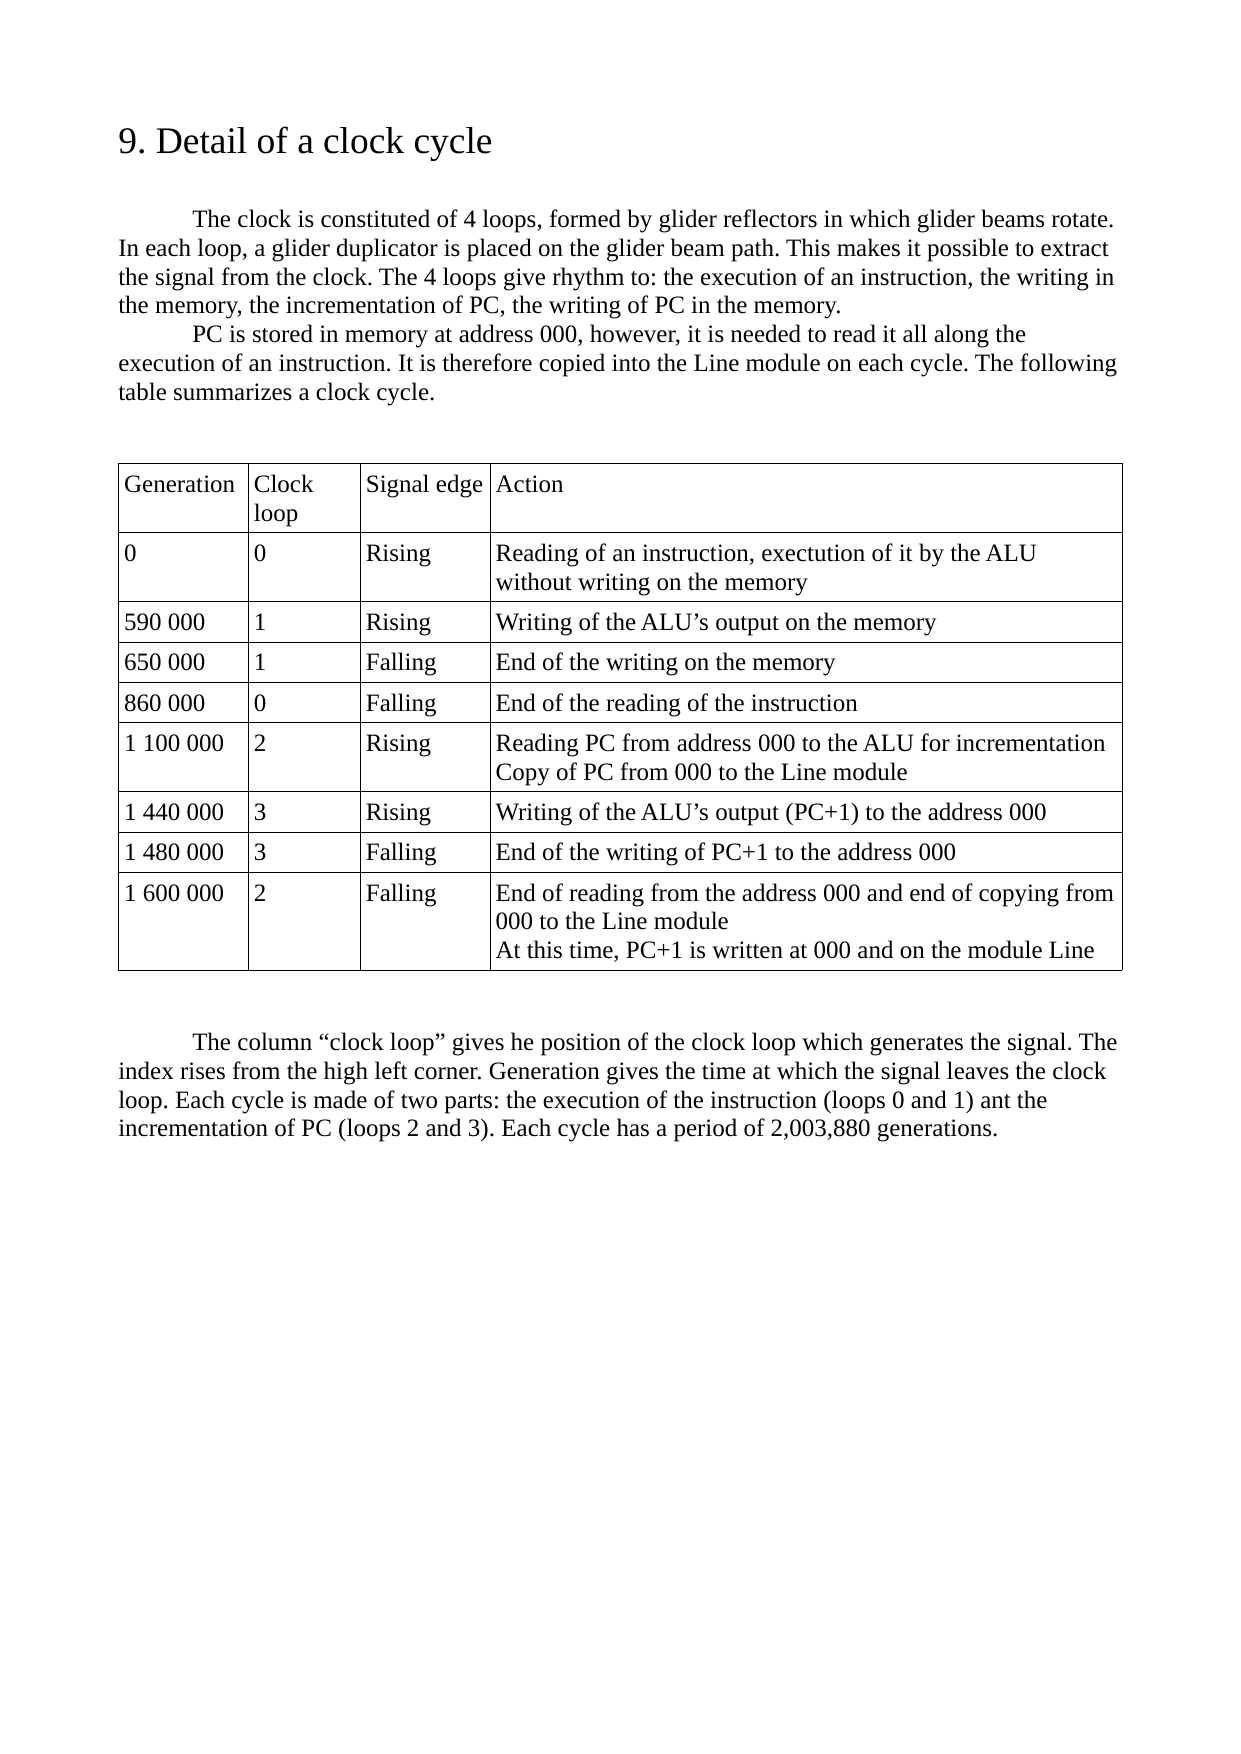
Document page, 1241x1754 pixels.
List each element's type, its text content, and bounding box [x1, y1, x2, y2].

table_cell End of the reading of the instruction [491, 683, 1122, 722]
table_cell Falling [361, 873, 490, 970]
table_cell End of the writing of PC+1 to the address 000 [491, 833, 1122, 872]
table_cell End of the writing on the memory [491, 643, 1122, 682]
table_cell Rising [361, 533, 490, 601]
table_cell Falling [361, 683, 490, 722]
table_cell 650 000 [119, 643, 248, 682]
table_cell 1 [249, 602, 360, 642]
table_cell 1 100 000 [119, 723, 248, 791]
table_cell Writing of the ALU’s output (PC+1) to the address 000 [491, 792, 1122, 832]
table_cell 0 [249, 533, 360, 601]
table_cell 0 [249, 683, 360, 722]
table_cell 1 480 000 [119, 833, 248, 872]
table_cell Writing of the ALU’s output on the memory [491, 602, 1122, 642]
table_cell End of reading from the address 000 and end of copying from 000 to the Line module At this time, PC+1 is written at 000 and on the module Line [491, 873, 1122, 970]
table_cell Rising [361, 792, 490, 832]
table_cell Rising [361, 602, 490, 642]
table_cell 2 [249, 873, 360, 970]
table_header Signal edge [361, 464, 490, 532]
table_header Generation [119, 464, 248, 532]
table_cell 0 [119, 533, 248, 601]
table_header Clock loop [249, 464, 360, 532]
table_cell Falling [361, 643, 490, 682]
table_cell 2 [249, 723, 360, 791]
table_cell 1 440 000 [119, 792, 248, 832]
text 9. Detail of a clock cycle [118, 118, 1122, 161]
table_cell 590 000 [119, 602, 248, 642]
table_header Action [491, 464, 1122, 532]
text PC is stored in memory at address 000, however, it is needed to read it all along the execution of an instruction. It is therefore copied into the Line module on each cycle. The following table summarizes a clock cycle. [118, 319, 1122, 406]
table_cell 3 [249, 833, 360, 872]
table_cell 860 000 [119, 683, 248, 722]
text The column “clock loop” gives he position of the clock loop which generates the signal. The index rises from the high left corner. Generation gives the time at which the signal leaves the clock loop. Each cycle is made of two parts: the execution of the instruction (loops 0 and 1) ant the incrementation of PC (loops 2 and 3). Each cycle has a period of 2,003,880 generations. [118, 1027, 1122, 1142]
text The clock is constituted of 4 loops, formed by glider reflectors in which glider beams rotate. In each loop, a glider duplicator is placed on the glider beam path. This makes it possible to extract the signal from the clock. The 4 loops give rhythm to: the execution of an instruction, the writing in the memory, the incrementation of PC, the writing of PC in the memory. [118, 204, 1122, 319]
table_cell 1 600 000 [119, 873, 248, 970]
table_cell Falling [361, 833, 490, 872]
table_cell 1 [249, 643, 360, 682]
table_cell Rising [361, 723, 490, 791]
table_cell Reading PC from address 000 to the ALU for incrementation Copy of PC from 000 to the Line module [491, 723, 1122, 791]
table_cell 3 [249, 792, 360, 832]
table_cell Reading of an instruction, exectution of it by the ALU without writing on the memory [491, 533, 1122, 601]
